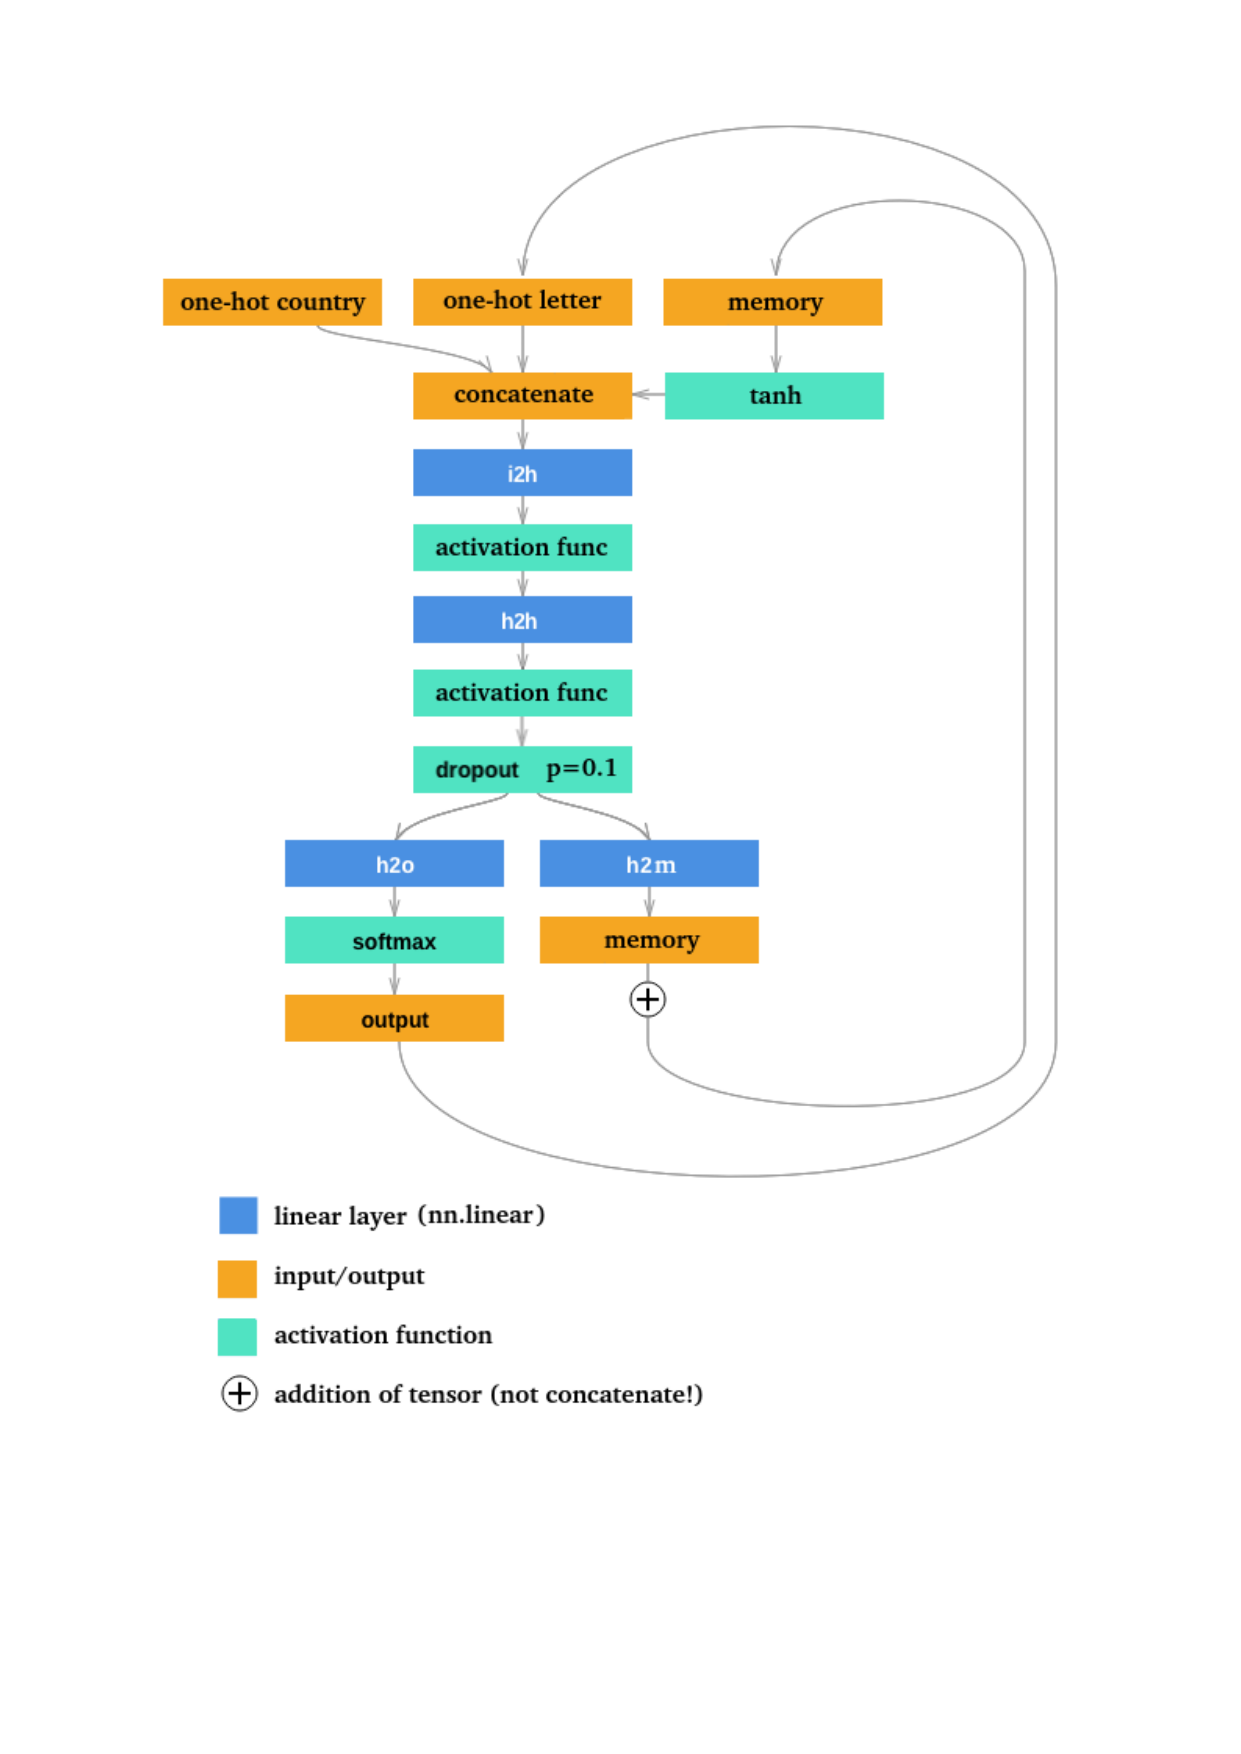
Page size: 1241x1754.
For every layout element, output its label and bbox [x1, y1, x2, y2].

picture [154, 118, 1086, 1414]
